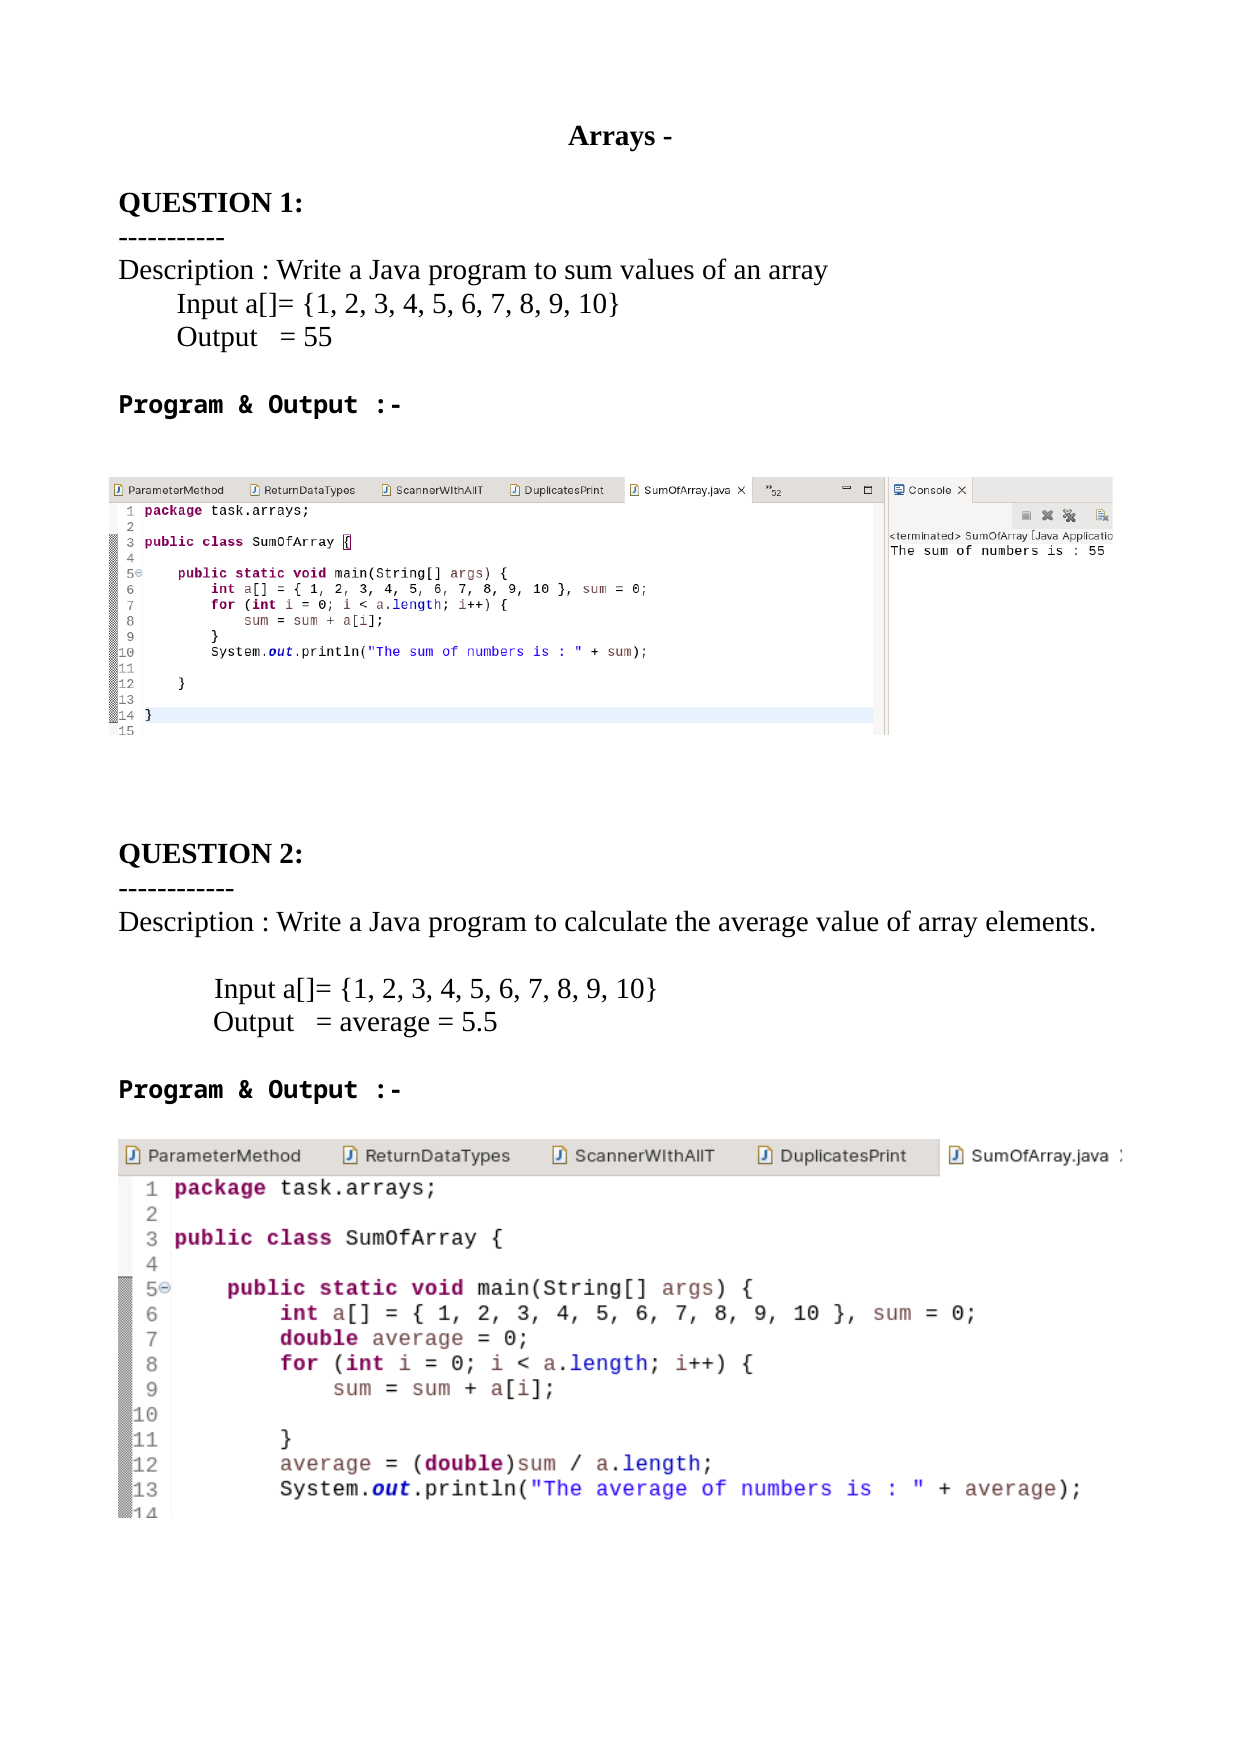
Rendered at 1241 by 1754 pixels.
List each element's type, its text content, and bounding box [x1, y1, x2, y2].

picture [108, 477, 1113, 735]
text Arrays - [118, 118, 1122, 152]
text Input a[]= {1, 2, 3, 4, 5, 6, 7, 8, 9, 10} Output = average = 5.5 Program & Output :- [118, 937, 1122, 1139]
text [118, 1518, 1122, 1620]
text Input a[]= {1, 2, 3, 4, 5, 6, 7, 8, 9, 10} [118, 286, 1122, 319]
text QUESTION 1: ----------- [118, 185, 1122, 252]
text Description : Write a Java program to sum values of an array [118, 252, 1122, 286]
text ------------ [118, 870, 1122, 904]
picture [118, 1139, 1123, 1518]
text Description : Write a Java program to calculate the average value of array elements. [118, 904, 1122, 937]
text Output = 55 Program & Output :- QUESTION 2: [118, 319, 1122, 870]
